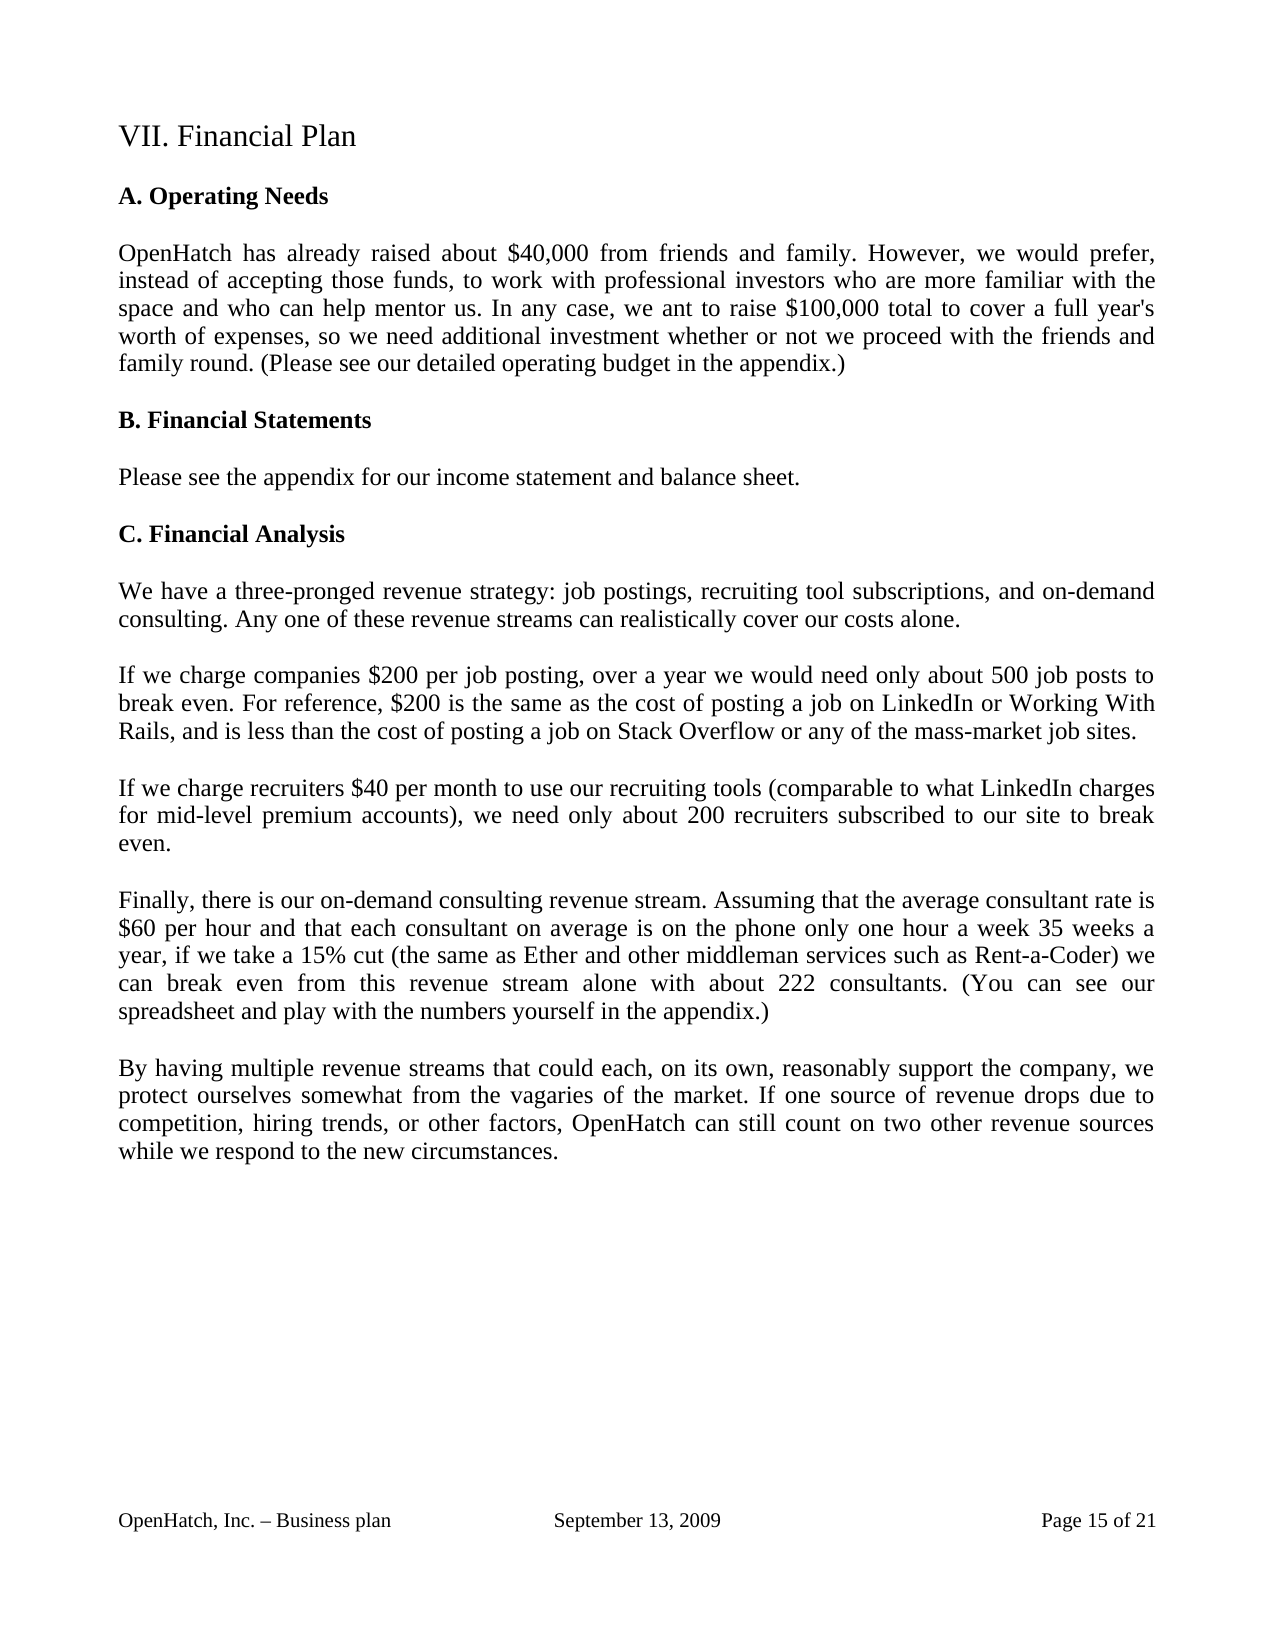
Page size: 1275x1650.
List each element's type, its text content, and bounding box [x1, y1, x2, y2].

text VII. Financial Plan [118, 118, 1156, 153]
text C. Financial Analysis [118, 520, 1156, 548]
text If we charge recruiters $40 per month to use our recruiting tools (comparable to what LinkedIn charges for mid-level premium accounts), we need only about 200 recruiters subscribed to our site to break even. [118, 774, 1156, 857]
text OpenHatch has already raised about $40,000 from friends and family. However, we would prefer, instead of accepting those funds, to work with professional investors who are more familiar with the space and who can help mentor us. In any case, we ant to raise $100,000 total to cover a full year's worth of expenses, so we need additional investment whether or not we proceed with the friends and family round. (Please see our detailed operating budget in the appendix.) [118, 239, 1156, 377]
text If we charge companies $200 per job posting, over a year we would need only about 500 job posts to break even. For reference, $200 is the same as the cost of posting a job on LinkedIn or Working With Rails, and is less than the cost of posting a job on Stack Overflow or any of the mass-market job sites. [118, 662, 1156, 745]
text B. Financial Statements [118, 406, 1156, 434]
text We have a three-pronged revenue strategy: job postings, recruiting tool subscriptions, and on-demand consulting. Any one of these revenue streams can realistically cover our costs alone. [118, 577, 1156, 632]
text Finally, there is our on-demand consulting revenue stream. Assuming that the average consultant rate is $60 per hour and that each consultant on average is on the phone only one hour a week 35 weeks a year, if we take a 15% cut (the same as Ether and other middleman services such as Rent-a-Coder) we can break even from this revenue stream alone with about 222 consultants. (You can see our spreadsheet and play with the numbers yourself in the appendix.) [118, 886, 1156, 1025]
text Please see the appendix for our income statement and balance sheet. [118, 463, 1156, 491]
subtitle A. Operating Needs [118, 182, 1156, 209]
text By having multiple revenue streams that could each, on its own, reasonably support the company, we protect ourselves somewhat from the vagaries of the market. If one source of revenue drops due to competition, hiring trends, or other factors, OpenHatch can still count on two other revenue sources while we respond to the new circumstances. [118, 1054, 1156, 1165]
